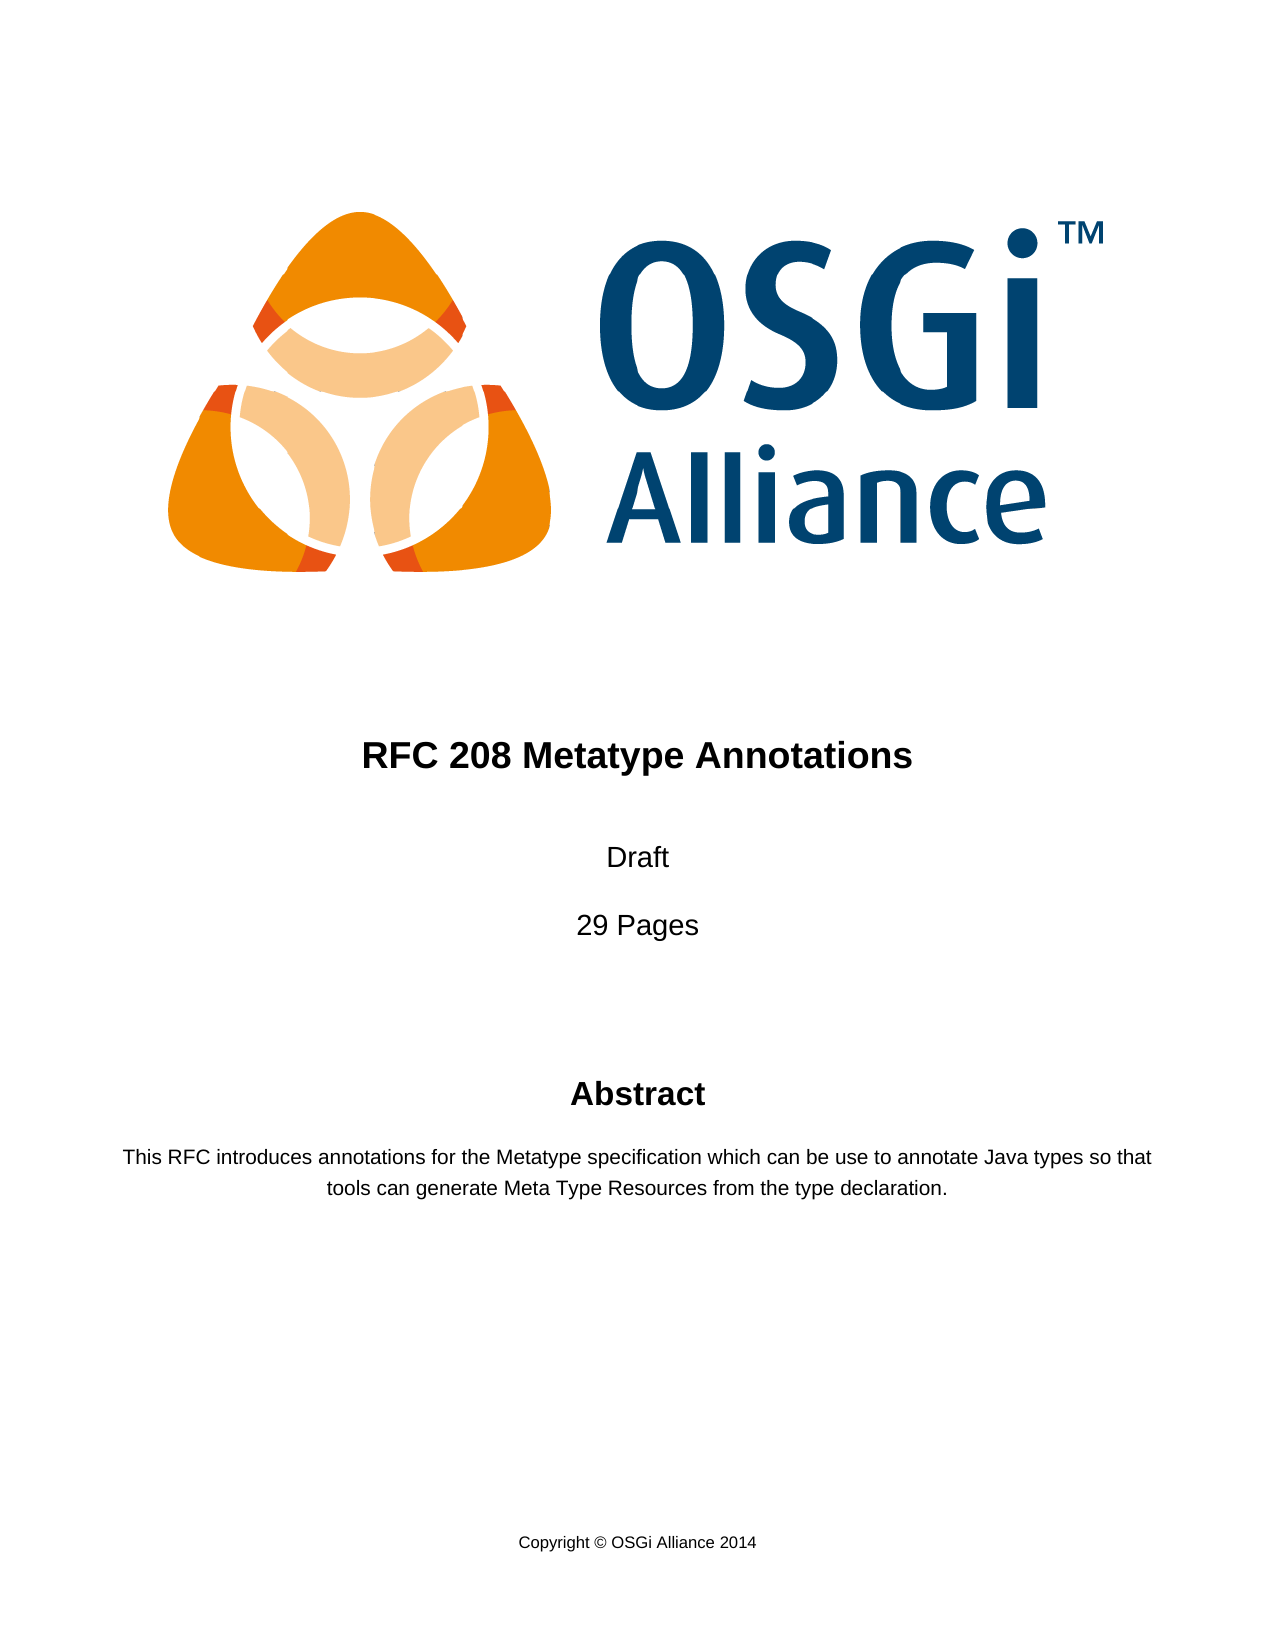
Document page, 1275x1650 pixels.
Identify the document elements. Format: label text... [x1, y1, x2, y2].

title Draft 28 Pages [112, 841, 1162, 941]
text Abstract [112, 1074, 1162, 1112]
text This RFC introduces annotations for the Metatype specification which can be use to annotate Java types so that tools can generate Meta Type Resources from the type declaration. [112, 1137, 1162, 1200]
picture [112, 158, 1163, 626]
title RFC 208 Metatype Annotations [112, 733, 1162, 776]
